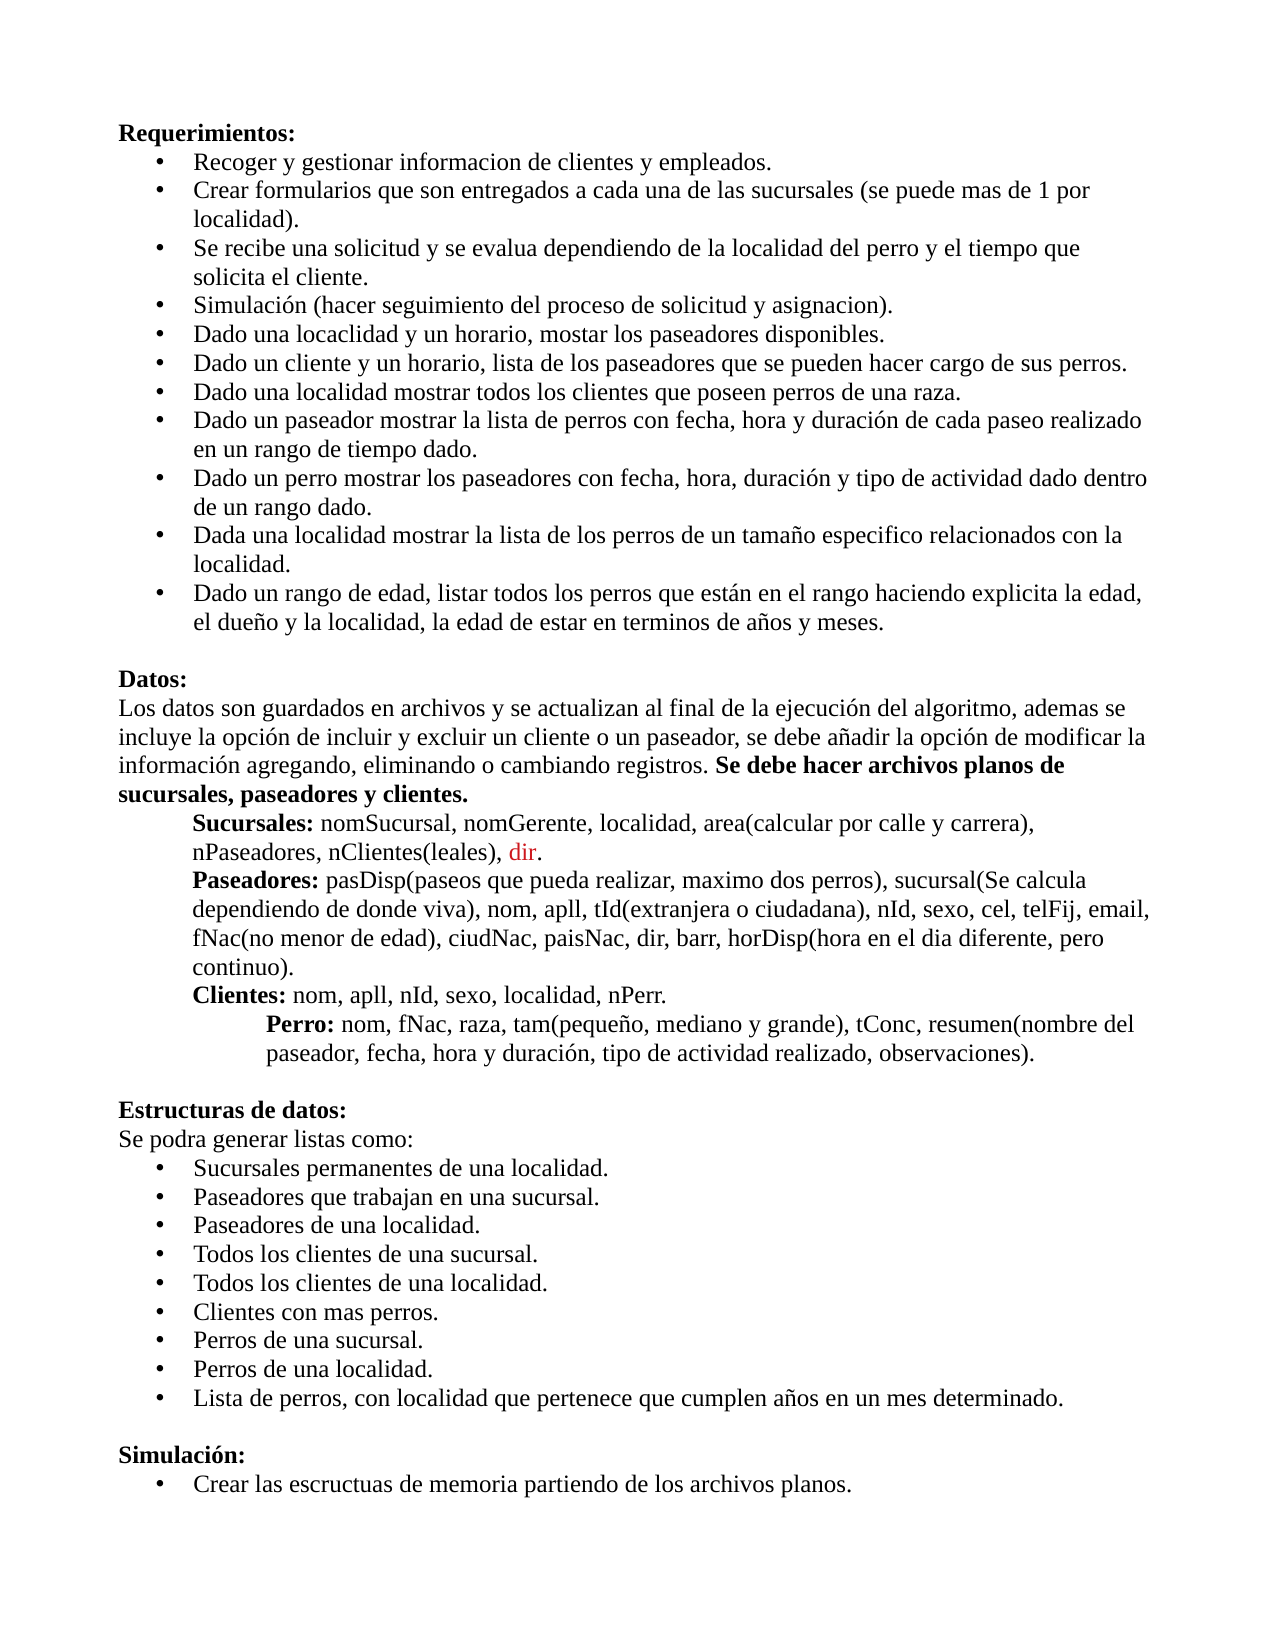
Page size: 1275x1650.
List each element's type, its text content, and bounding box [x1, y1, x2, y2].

list Clientes con mas perros. [156, 1297, 1157, 1326]
text Los datos son guardados en archivos y se actualizan al final de la ejecución del algoritmo, ademas se incluye la opción de incluir y excluir un cliente o un paseador, se debe añadir la opción de modificar la información agregando, eliminando o cambiando registros. Se debe hacer archivos planos de sucursales, paseadores y clientes. [118, 693, 1157, 808]
text Estructuras de datos: [118, 1096, 1157, 1124]
list Todos los clientes de una localidad. [156, 1268, 1157, 1297]
text Datos: [118, 664, 1157, 693]
list Se recibe una solicitud y se evalua dependiendo de la localidad del perro y el tiempo que solicita el cliente. [156, 233, 1157, 291]
list Perros de una localidad. [156, 1354, 1157, 1383]
list Todos los clientes de una sucursal. [156, 1239, 1157, 1268]
text Sucursales: nomSucursal, nomGerente, localidad, area(calcular por calle y carrera), nPaseadores, nClientes(leales), dir. [118, 808, 1157, 866]
list Simulación (hacer seguimiento del proceso de solicitud y asignacion). [156, 291, 1157, 319]
list Dada una localidad mostrar la lista de los perros de un tamaño especifico relacionados con la localidad. [156, 521, 1157, 578]
list Dado una locaclidad y un horario, mostar los paseadores disponibles. [156, 319, 1157, 348]
list Lista de perros, con localidad que pertenece que cumplen años en un mes determinado. [156, 1383, 1157, 1412]
text Se podra generar listas como: [118, 1124, 1157, 1153]
list Paseadores de una localidad. [156, 1211, 1157, 1239]
list Dado un cliente y un horario, lista de los paseadores que se pueden hacer cargo de sus perros. [156, 348, 1157, 377]
list Dado un paseador mostrar la lista de perros con fecha, hora y duración de cada paseo realizado en un rango de tiempo dado. [156, 406, 1157, 463]
list Paseadores que trabajan en una sucursal. [156, 1182, 1157, 1211]
list Dado una localidad mostrar todos los clientes que poseen perros de una raza. [156, 377, 1157, 406]
list Dado un rango de edad, listar todos los perros que están en el rango haciendo explicita la edad, el dueño y la localidad, la edad de estar en terminos de años y meses. [156, 578, 1157, 636]
list Crear formularios que son entregados a cada una de las sucursales (se puede mas de 1 por localidad). [156, 176, 1157, 233]
list Crear las escructuas de memoria partiendo de los archivos planos. [156, 1469, 1157, 1498]
list Dado un perro mostrar los paseadores con fecha, hora, duración y tipo de actividad dado dentro de un rango dado. [156, 463, 1157, 521]
list Recoger y gestionar informacion de clientes y empleados. [156, 147, 1157, 176]
text Clientes: nom, apll, nId, sexo, localidad, nPerr. [118, 981, 1157, 1009]
list Perros de una sucursal. [156, 1326, 1157, 1354]
text Requerimientos: [118, 118, 1157, 147]
text Simulación: [118, 1441, 1157, 1469]
list Sucursales permanentes de una localidad. [156, 1153, 1157, 1182]
text Perro: nom, fNac, raza, tam(pequeño, mediano y grande), tConc, resumen(nombre del paseador, fecha, hora y duración, tipo de actividad realizado, observaciones). [118, 1009, 1157, 1067]
text Paseadores: pasDisp(paseos que pueda realizar, maximo dos perros), sucursal(Se calcula dependiendo de donde viva), nom, apll, tId(extranjera o ciudadana), nId, sexo, cel, telFij, email, fNac(no menor de edad), ciudNac, paisNac, dir, barr, horDisp(hora en el dia diferente, pero continuo). [118, 866, 1157, 981]
